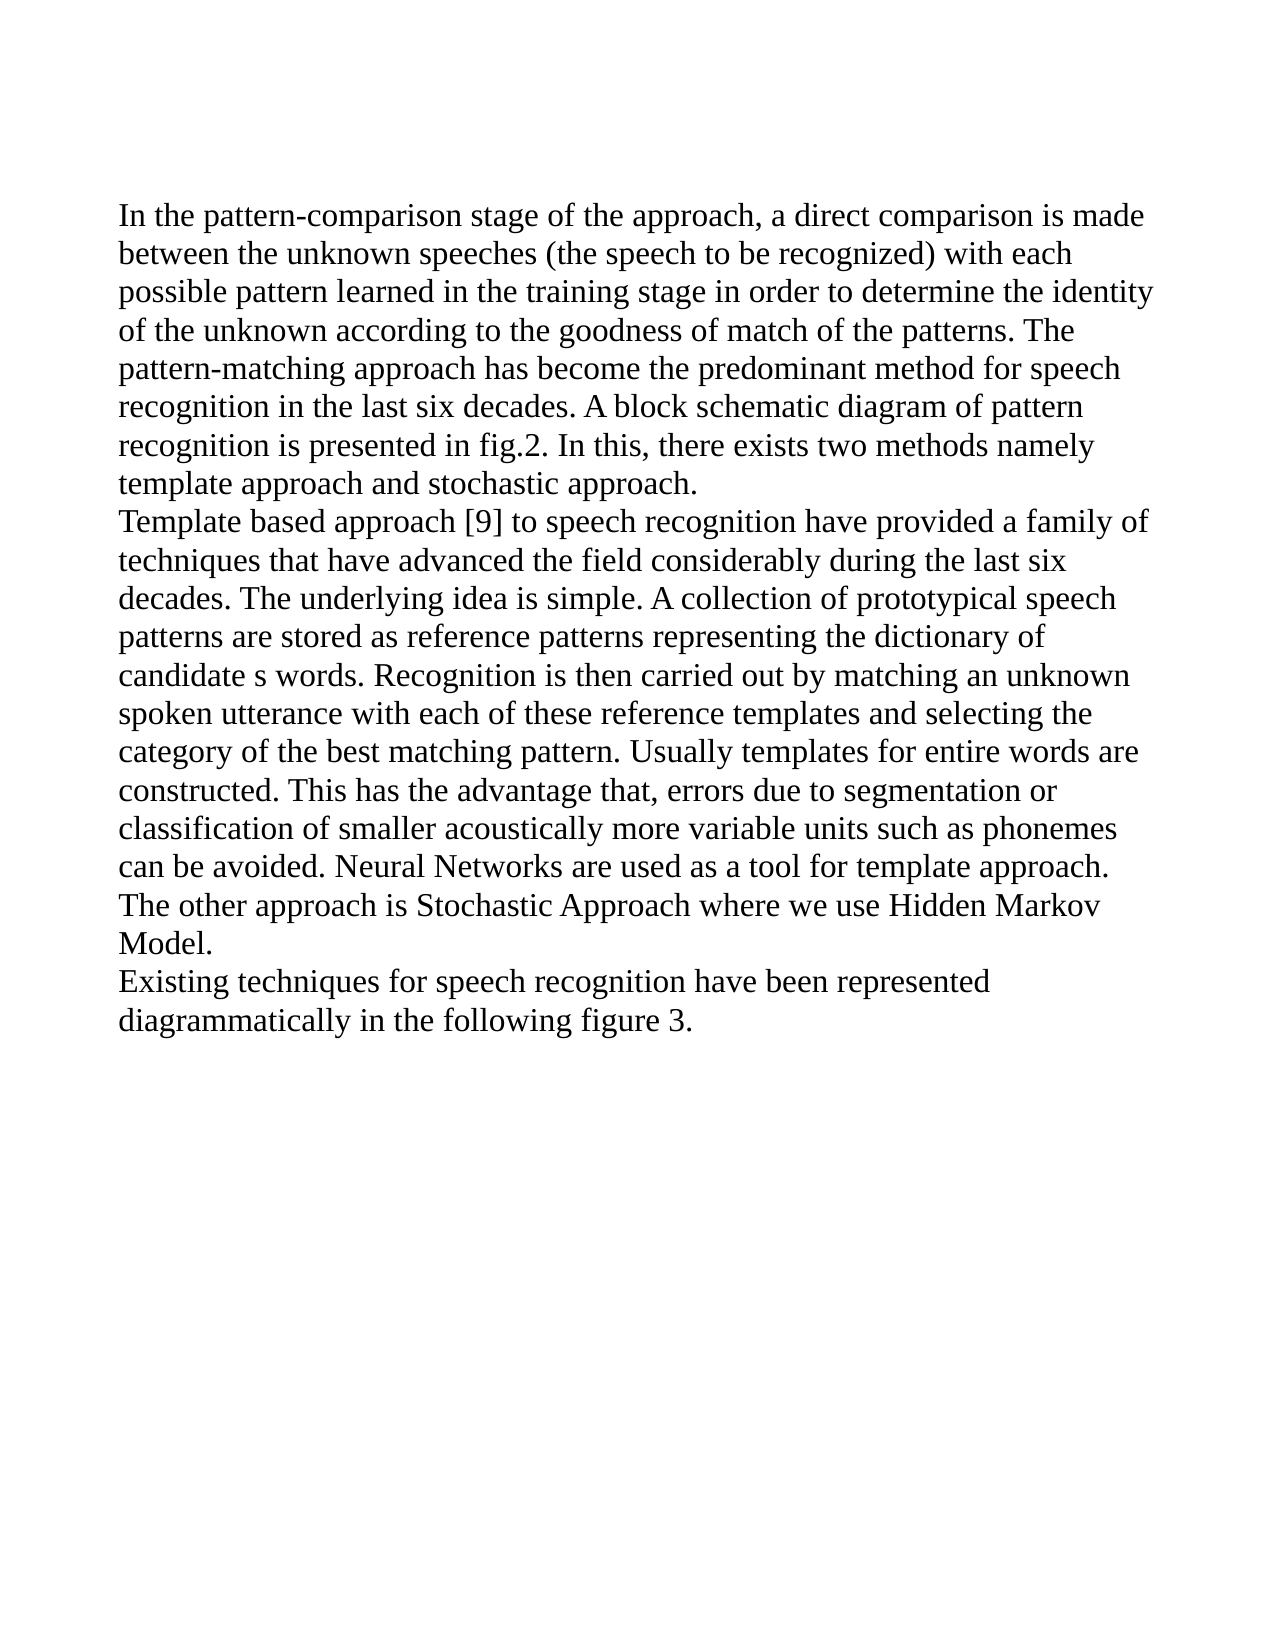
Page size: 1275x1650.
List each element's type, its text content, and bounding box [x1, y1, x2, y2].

text In the pattern-comparison stage of the approach, a direct comparison is made between the unknown speeches (the speech to be recognized) with each possible pattern learned in the training stage in order to determine the identity of the unknown according to the goodness of match of the patterns. The pattern-matching approach has become the predominant method for speech recognition in the last six decades. A block schematic diagram of pattern recognition is presented in fig.2. In this, there exists two methods namely template approach and stochastic approach. [118, 195, 1157, 501]
text Existing techniques for speech recognition have been represented diagrammatically in the following figure 3. [118, 961, 1157, 1038]
text Template based approach [9] to speech recognition have provided a family of techniques that have advanced the field considerably during the last six decades. The underlying idea is simple. A collection of prototypical speech patterns are stored as reference patterns representing the dictionary of candidate s words. Recognition is then carried out by matching an unknown spoken utterance with each of these reference templates and selecting the category of the best matching pattern. Usually templates for entire words are constructed. This has the advantage that, errors due to segmentation or classification of smaller acoustically more variable units such as phonemes can be avoided. Neural Networks are used as a tool for template approach. The other approach is Stochastic Approach where we use Hidden Markov Model. [118, 501, 1157, 961]
